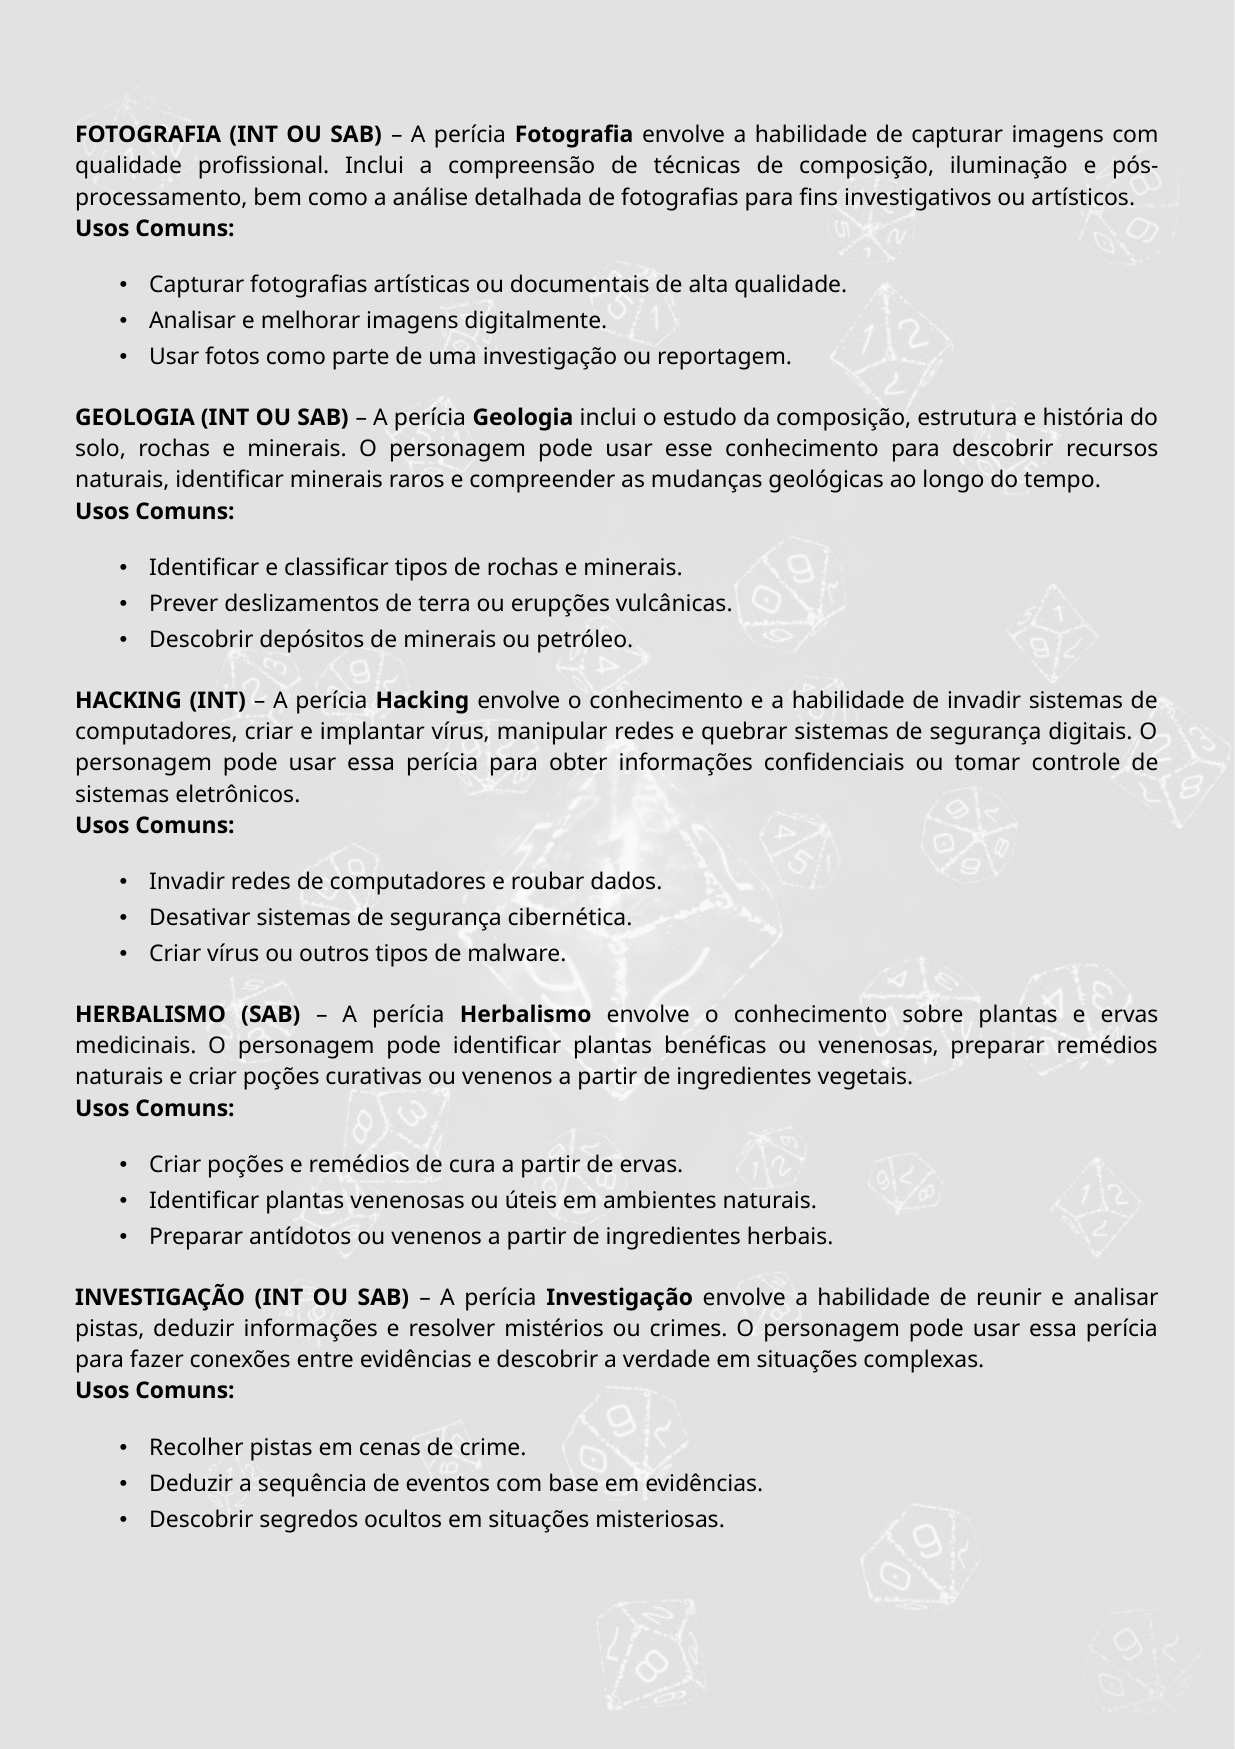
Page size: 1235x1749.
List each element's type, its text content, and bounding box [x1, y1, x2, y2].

list Recolher pistas em cenas de crime. [119, 1431, 1159, 1462]
list Capturar fotografias artísticas ou documentais de alta qualidade. [119, 268, 1159, 299]
text HACKING (INT) – A perícia Hacking envolve o conhecimento e a habilidade de invadir sistemas de computadores, criar e implantar vírus, manipular redes e quebrar sistemas de segurança digitais. O personagem pode usar essa perícia para obter informações confidenciais ou tomar controle de sistemas eletrônicos. Usos Comuns: [75, 684, 1159, 840]
list Identificar plantas venenosas ou úteis em ambientes naturais. [119, 1184, 1159, 1215]
list Invadir redes de computadores e roubar dados. [119, 865, 1159, 896]
text FOTOGRAFIA (INT OU SAB) – A perícia Fotografia envolve a habilidade de capturar imagens com qualidade profissional. Inclui a compreensão de técnicas de composição, iluminação e pós-processamento, bem como a análise detalhada de fotografias para fins investigativos ou artísticos. Usos Comuns: [75, 118, 1159, 243]
list Criar vírus ou outros tipos de malware. [119, 937, 1159, 968]
list Desativar sistemas de segurança cibernética. [119, 901, 1159, 932]
text GEOLOGIA (INT OU SAB) – A perícia Geologia inclui o estudo da composição, estrutura e história do solo, rochas e minerais. O personagem pode usar esse conhecimento para descobrir recursos naturais, identificar minerais raros e compreender as mudanças geológicas ao longo do tempo. Usos Comuns: [75, 401, 1159, 526]
picture [0, 0, 1235, 1749]
list Descobrir depósitos de minerais ou petróleo. [119, 623, 1159, 654]
list Descobrir segredos ocultos em situações misteriosas. [119, 1502, 1159, 1534]
text HERBALISMO (SAB) – A perícia Herbalismo envolve o conhecimento sobre plantas e ervas medicinais. O personagem pode identificar plantas benéficas ou venenosas, preparar remédios naturais e criar poções curativas ou venenos a partir de ingredientes vegetais. Usos Comuns: [75, 998, 1159, 1123]
list Preparar antídotos ou venenos a partir de ingredientes herbais. [119, 1220, 1159, 1251]
text INVESTIGAÇÃO (INT OU SAB) – A perícia Investigação envolve a habilidade de reunir e analisar pistas, deduzir informações e resolver mistérios ou crimes. O personagem pode usar essa perícia para fazer conexões entre evidências e descobrir a verdade em situações complexas. Usos Comuns: [75, 1281, 1159, 1406]
list Deduzir a sequência de eventos com base em evidências. [119, 1467, 1159, 1498]
list Usar fotos como parte de uma investigação ou reportagem. [119, 340, 1159, 371]
list Criar poções e remédios de cura a partir de ervas. [119, 1148, 1159, 1179]
list Identificar e classificar tipos de rochas e minerais. [119, 551, 1159, 582]
list Prever deslizamentos de terra ou erupções vulcânicas. [119, 587, 1159, 618]
list Analisar e melhorar imagens digitalmente. [119, 304, 1159, 335]
